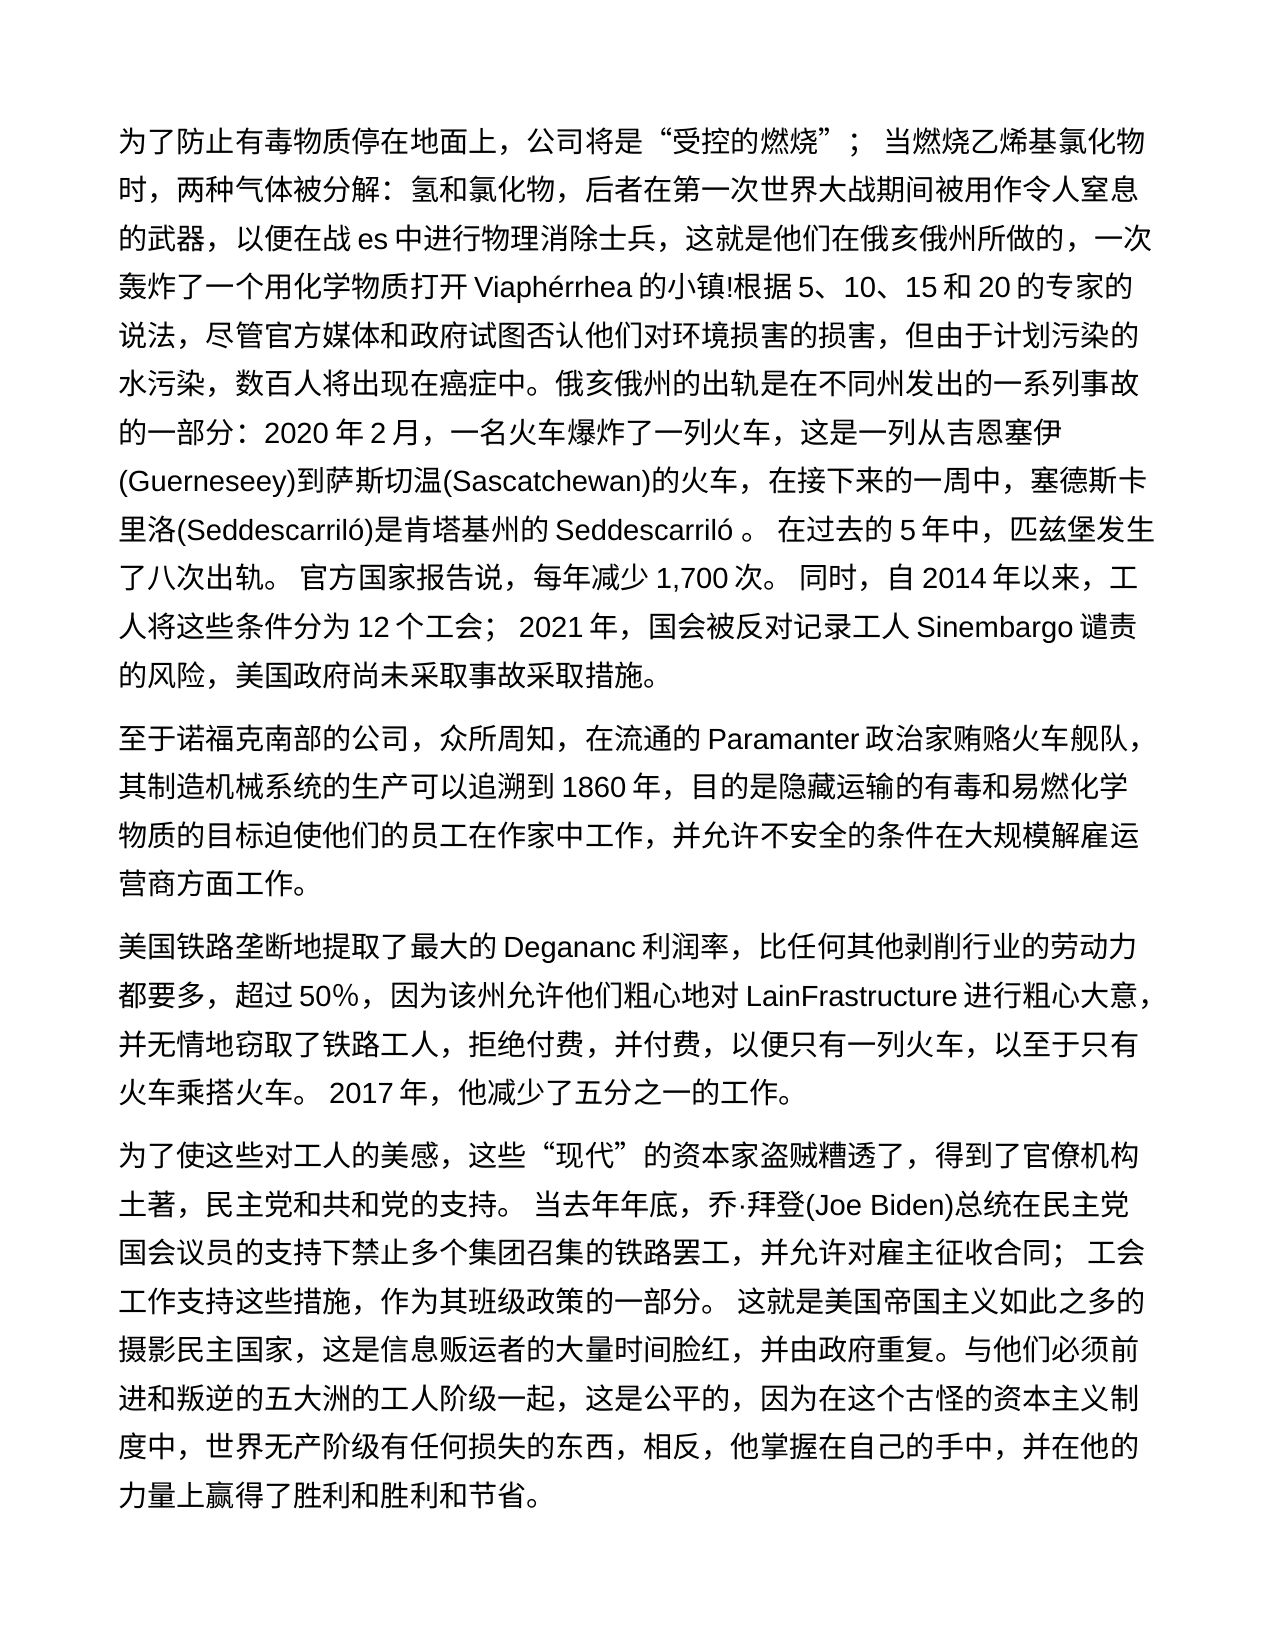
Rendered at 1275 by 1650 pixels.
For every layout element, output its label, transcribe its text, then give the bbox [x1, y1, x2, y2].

text 至于诺福克南部的公司，众所周知，在流通的Paramanter政治家贿赂火车舰队，其制造机械系统的生产可以追溯到1860年，目的是隐藏运输的有毒和易燃化学物质的目标迫使他们的员工在作家中工作，并允许不安全的条件在大规模解雇运营商方面工作。 [118, 715, 1157, 903]
text 为了使这些对工人的美感，这些“现代”的资本家盗贼糟透了，得到了官僚机构土著，民主党和共和党的支持。 当去年年底，乔·拜登(Joe Biden)总统在民主党国会议员的支持下禁止多个集团召集的铁路罢工，并允许对雇主征收合同； 工会工作支持这些措施，作为其班级政策的一部分。 这就是美国帝国主义如此之多的摄影民主国家，这是信息贩运者的大量时间脸红，并由政府重复。与他们必须前进和叛逆的五大洲的工人阶级一起，这是公平的，因为在这个古怪的资本主义制度中，世界无产阶级有任何损失的东西，相反，他掌握在自己的手中，并在他的力量上赢得了胜利和胜利和节省。 [118, 1133, 1157, 1515]
text 美国铁路垄断地提取了最大的Degananc利润率，比任何其他剥削行业的劳动力都要多，超过50％，因为该州允许他们粗心地对LainFrastructure进行粗心大意，并无情地窃取了铁路工人，拒绝付费，并付费，以便只有一列火车，以至于只有火车乘搭火车。 2017年，他减少了五分之一的工作。 [118, 924, 1157, 1112]
text 为了防止有毒物质停在地面上，公司将是“受控的燃烧”； 当燃烧乙烯基氯化物时，两种气体被分解：氢和氯化物，后者在第一次世界大战期间被用作令人窒息的武器，以便在战es中进行物理消除士兵，这就是他们在俄亥俄州所做的，一次轰炸了一个用化学物质打开Viaphérrhea的小镇!根据5、10、15和20的专家的说法，尽管官方媒体和政府试图否认他们对环境损害的损害，但由于计划污染的水污染，数百人将出现在癌症中。俄亥俄州的出轨是在不同州发出的一系列事故的一部分：2020年2月，一名火车爆炸了一列火车，这是一列从吉恩塞伊(Guerneseey)到萨斯切温(Sascatchewan)的火车，在接下来的一周中，塞德斯卡里洛(Seddescarriló)是肯塔基州的Seddescarriló 。 在过去的5年中，匹兹堡发生了八次出轨。 官方国家报告说，每年减少1,700次。 同时，自2014年以来，工人将这些条件分为12个工会； 2021年，国会被反对记录工人Sinembargo谴责的风险，美国政府尚未采取事故采取措施。 [118, 118, 1157, 694]
